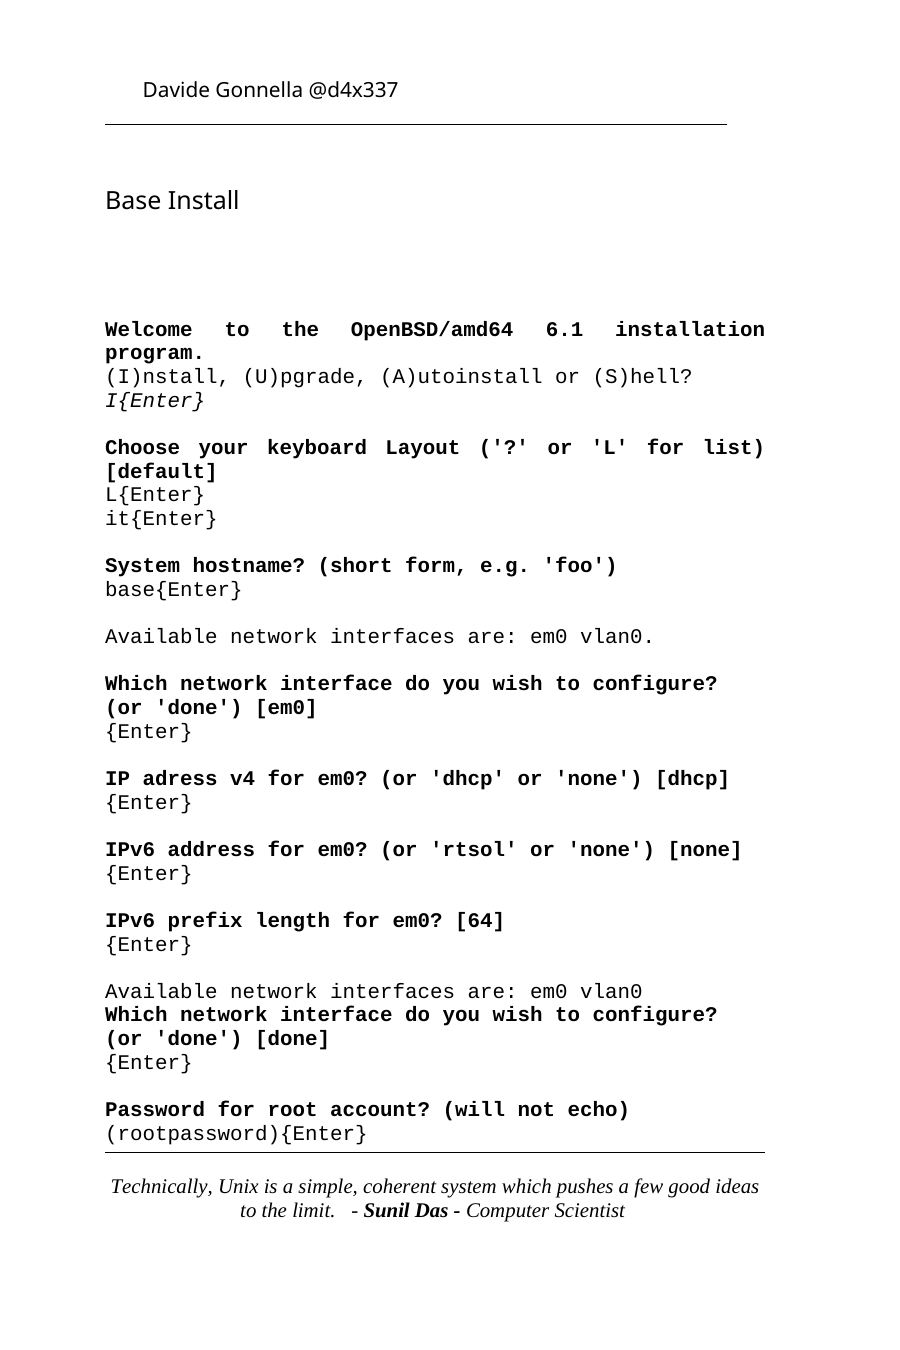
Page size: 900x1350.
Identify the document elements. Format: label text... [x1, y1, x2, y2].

text {Enter} [105, 792, 765, 815]
text it{Enter} [105, 508, 765, 532]
text Which network interface do you wish to configure? (or 'done') [em0] [105, 673, 765, 721]
text System hostname? (short form, e.g. 'foo') [105, 555, 765, 579]
text L{Enter} [105, 484, 765, 508]
text {Enter} [105, 1052, 765, 1075]
text Welcome to the OpenBSD/amd64 6.1 installation program. [105, 319, 765, 366]
text Available network interfaces are: em0 vlan0. [105, 626, 765, 650]
text {Enter} [105, 933, 765, 957]
text Password for root account? (will not echo) [105, 1099, 765, 1123]
text Available network interfaces are: em0 vlan0 [105, 981, 765, 1004]
text (I)nstall, (U)pgrade, (A)utoinstall or (S)hell? [105, 366, 765, 390]
text Choose your keyboard Layout ('?' or 'L' for list) [default] [105, 437, 765, 484]
text (rootpassword){Enter} [105, 1123, 765, 1146]
text {Enter} [105, 721, 765, 744]
text IP adress v4 for em0? (or 'dhcp' or 'none') [dhcp] [105, 768, 765, 792]
text IPv6 address for em0? (or 'rtsol' or 'none') [none] [105, 839, 765, 863]
text Base Install [105, 182, 765, 217]
text Which network interface do you wish to configure? (or 'done') [done] [105, 1004, 765, 1052]
text I{Enter} [105, 390, 765, 413]
text IPv6 prefix length for em0? [64] [105, 910, 765, 933]
text {Enter} [105, 863, 765, 886]
text base{Enter} [105, 579, 765, 602]
